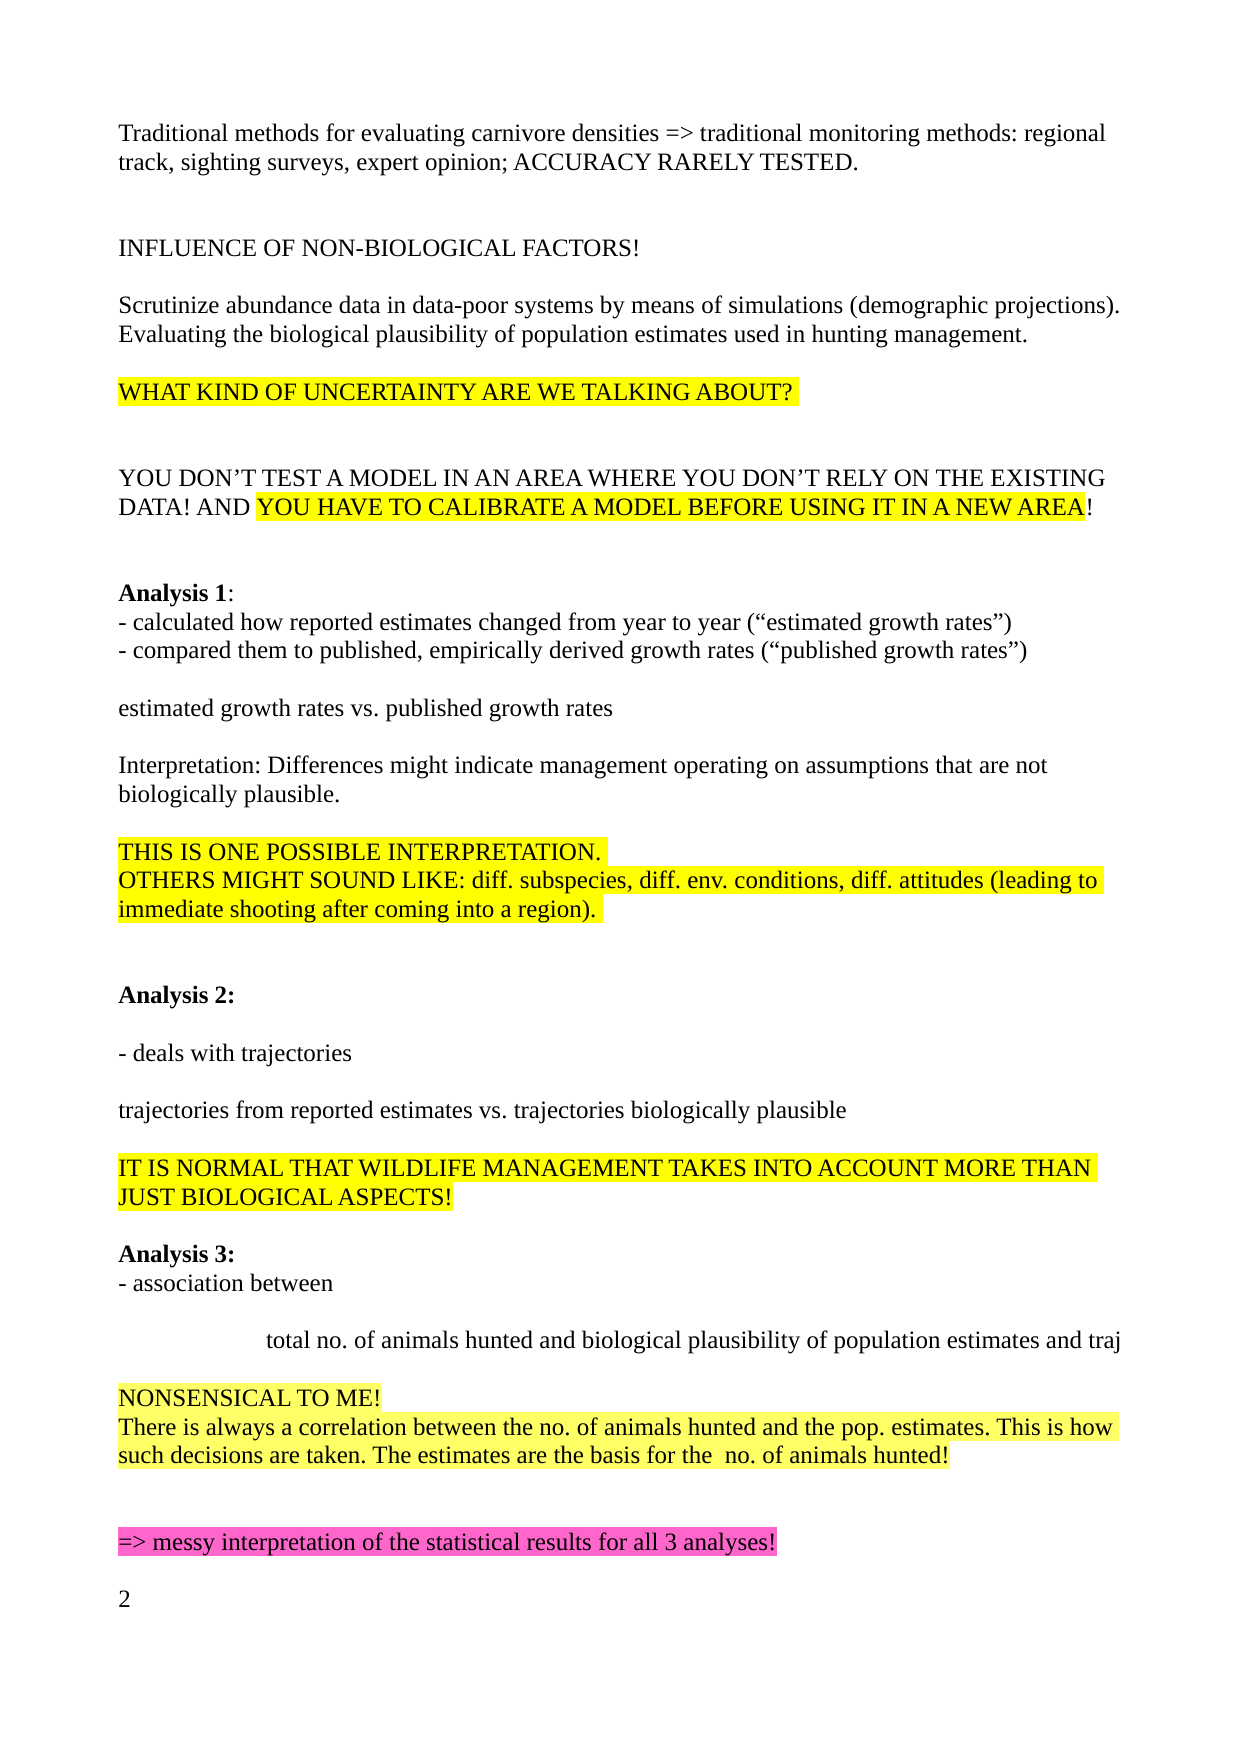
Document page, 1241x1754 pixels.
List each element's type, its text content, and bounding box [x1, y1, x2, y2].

text - compared them to published, empirically derived growth rates (“published growth rates”) [118, 636, 1122, 664]
text Analysis 2: [118, 981, 1122, 1009]
text total no. of animals hunted and biological plausibility of population estimates and traj [118, 1326, 1122, 1354]
text THIS IS ONE POSSIBLE INTERPRETATION. [118, 837, 1122, 866]
text OTHERS MIGHT SOUND LIKE: diff. subspecies, diff. env. conditions, diff. attitudes (leading to immediate shooting after coming into a region). [118, 866, 1122, 923]
text trajectories from reported estimates vs. trajectories biologically plausible [118, 1096, 1122, 1124]
text estimated growth rates vs. published growth rates [118, 693, 1122, 722]
text - deals with trajectories [118, 1038, 1122, 1067]
text There is always a correlation between the no. of animals hunted and the pop. estimates. This is how such decisions are taken. The estimates are the basis for the no. of animals hunted! [118, 1412, 1122, 1469]
text Traditional methods for evaluating carnivore densities => traditional monitoring methods: regional track, sighting surveys, expert opinion; ACCURACY RARELY TESTED. [118, 118, 1122, 176]
text INFLUENCE OF NON-BIOLOGICAL FACTORS! [118, 233, 1122, 262]
text => messy interpretation of the statistical results for all 3 analyses! [118, 1527, 1122, 1556]
text - calculated how reported estimates changed from year to year (“estimated growth rates”) [118, 607, 1122, 636]
text WHAT KIND OF UNCERTAINTY ARE WE TALKING ABOUT? [118, 377, 1122, 406]
text - association between [118, 1268, 1122, 1297]
text Analysis 3: [118, 1239, 1122, 1268]
text 2 [118, 1584, 1122, 1613]
text YOU DON’T TEST A MODEL IN AN AREA WHERE YOU DON’T RELY ON THE EXISTING DATA! AND YOU HAVE TO CALIBRATE A MODEL BEFORE USING IT IN A NEW AREA! [118, 463, 1122, 521]
text Scrutinize abundance data in data-poor systems by means of simulations (demographic projections). Evaluating the biological plausibility of population estimates used in hunting management. [118, 291, 1122, 348]
text Interpretation: Differences might indicate management operating on assumptions that are not biologically plausible. [118, 751, 1122, 808]
text Analysis 1: [118, 578, 1122, 607]
text NONSENSICAL TO ME! [118, 1383, 1122, 1412]
text IT IS NORMAL THAT WILDLIFE MANAGEMENT TAKES INTO ACCOUNT MORE THAN JUST BIOLOGICAL ASPECTS! [118, 1153, 1122, 1211]
